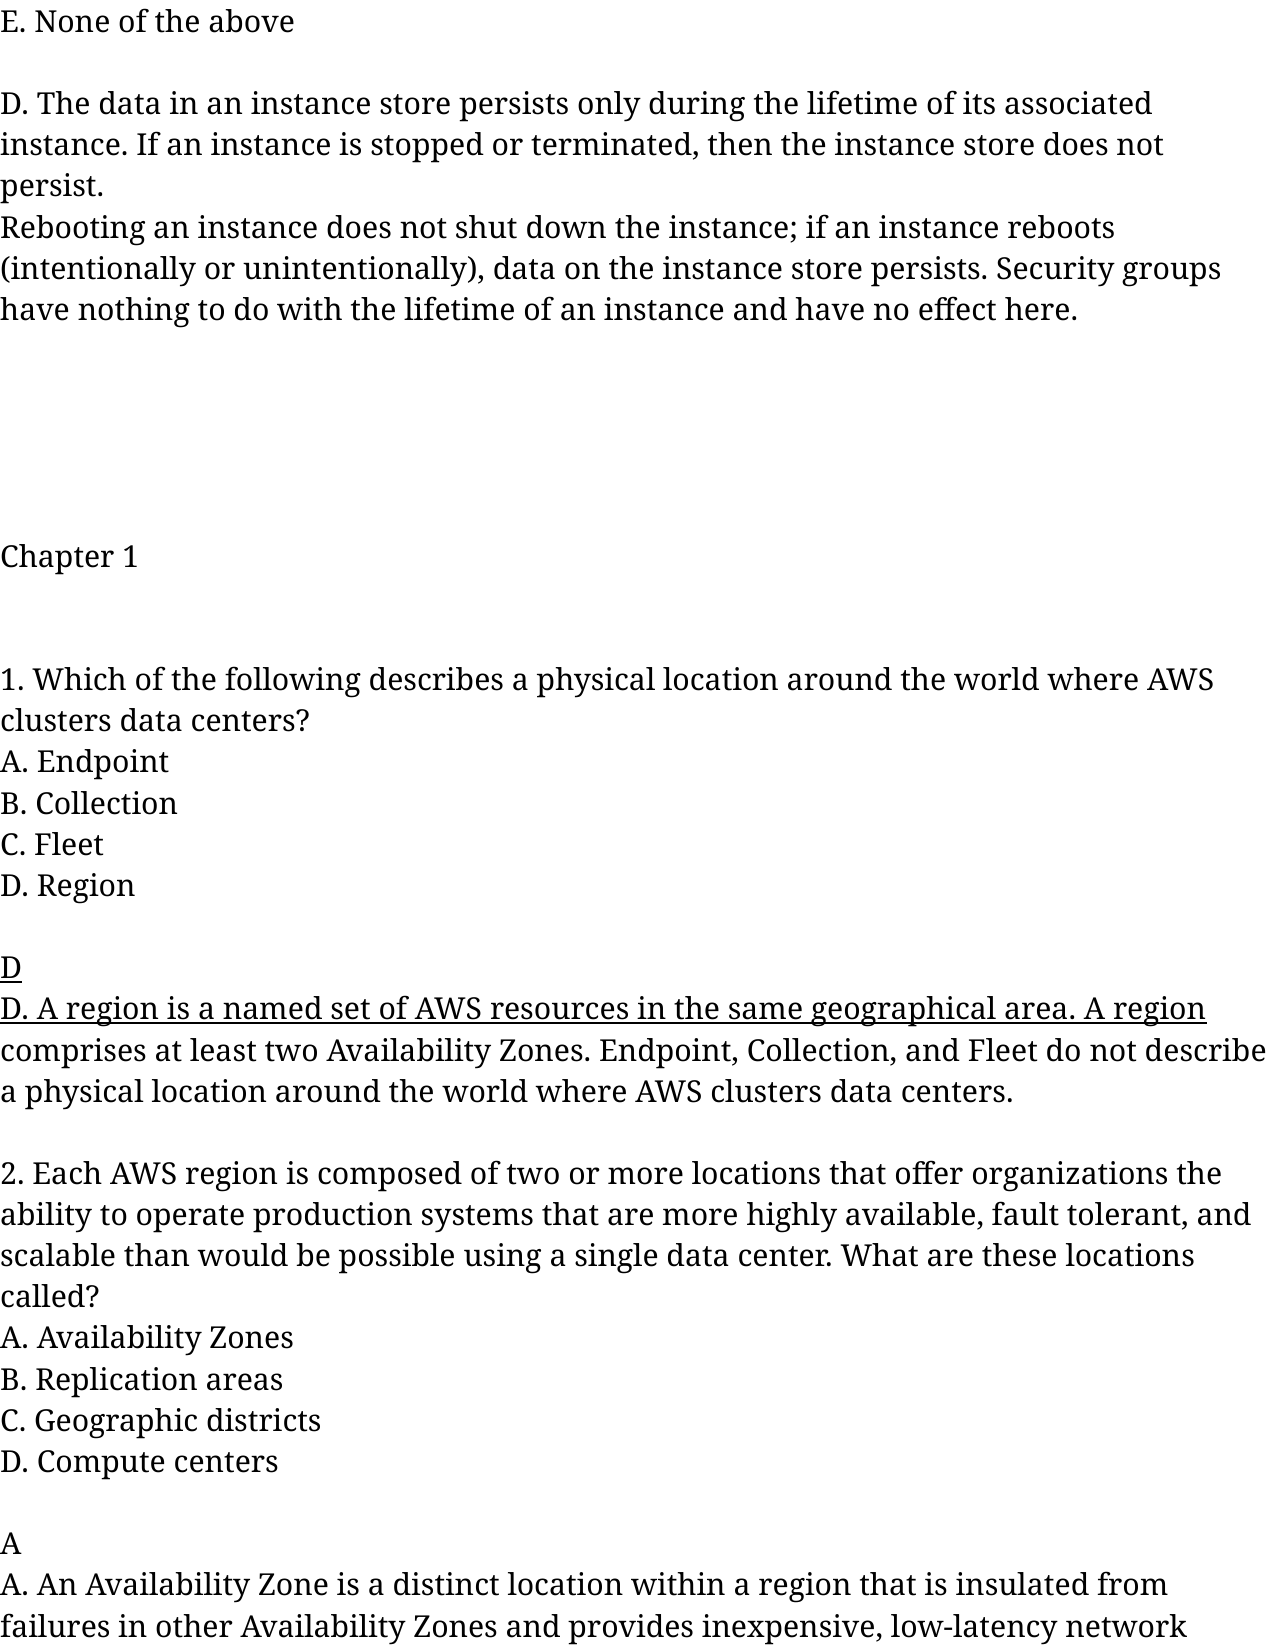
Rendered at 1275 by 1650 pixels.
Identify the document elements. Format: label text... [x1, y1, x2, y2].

text (intentionally or unintentionally), data on the instance store persists. Security groups [0, 247, 1275, 288]
text Rebooting an instance does not shut down the instance; if an instance reboots [0, 206, 1275, 247]
text D. A region is a named set of AWS resources in the same geographical area. A region [0, 987, 1275, 1029]
text 2. Each AWS region is composed of two or more locations that offer organizations the [0, 1152, 1275, 1193]
text D [0, 946, 1275, 987]
text failures in other Availability Zones and provides inexpensive, low-latency network [0, 1605, 1275, 1646]
text D. The data in an instance store persists only during the lifetime of its associated [0, 82, 1275, 123]
text have nothing to do with the lifetime of an instance and have no effect here. [0, 288, 1275, 329]
text A. An Availability Zone is a distinct location within a region that is insulated from [0, 1563, 1275, 1605]
text B. Collection [0, 782, 1275, 823]
text comprises at least two Availability Zones. Endpoint, Collection, and Fleet do not describe [0, 1029, 1275, 1070]
text A [0, 1522, 1275, 1563]
text ability to operate production systems that are more highly available, fault tolerant, and [0, 1193, 1275, 1234]
text C. Fleet [0, 823, 1275, 864]
text B. Replication areas [0, 1358, 1275, 1399]
text Chapter 1 [0, 535, 1275, 576]
text D. Region [0, 864, 1275, 905]
text A. Availability Zones [0, 1317, 1275, 1358]
text D. Compute centers [0, 1440, 1275, 1481]
text E. None of the above [0, 0, 1275, 41]
text 1. Which of the following describes a physical location around the world where AWS [0, 658, 1275, 699]
text C. Geographic districts [0, 1399, 1275, 1440]
text called? [0, 1276, 1275, 1317]
text clusters data centers? [0, 699, 1275, 741]
text scalable than would be possible using a single data center. What are these locations [0, 1234, 1275, 1276]
text instance. If an instance is stopped or terminated, then the instance store does not persist. [0, 123, 1275, 206]
text a physical location around the world where AWS clusters data centers. [0, 1070, 1275, 1111]
text A. Endpoint [0, 741, 1275, 782]
